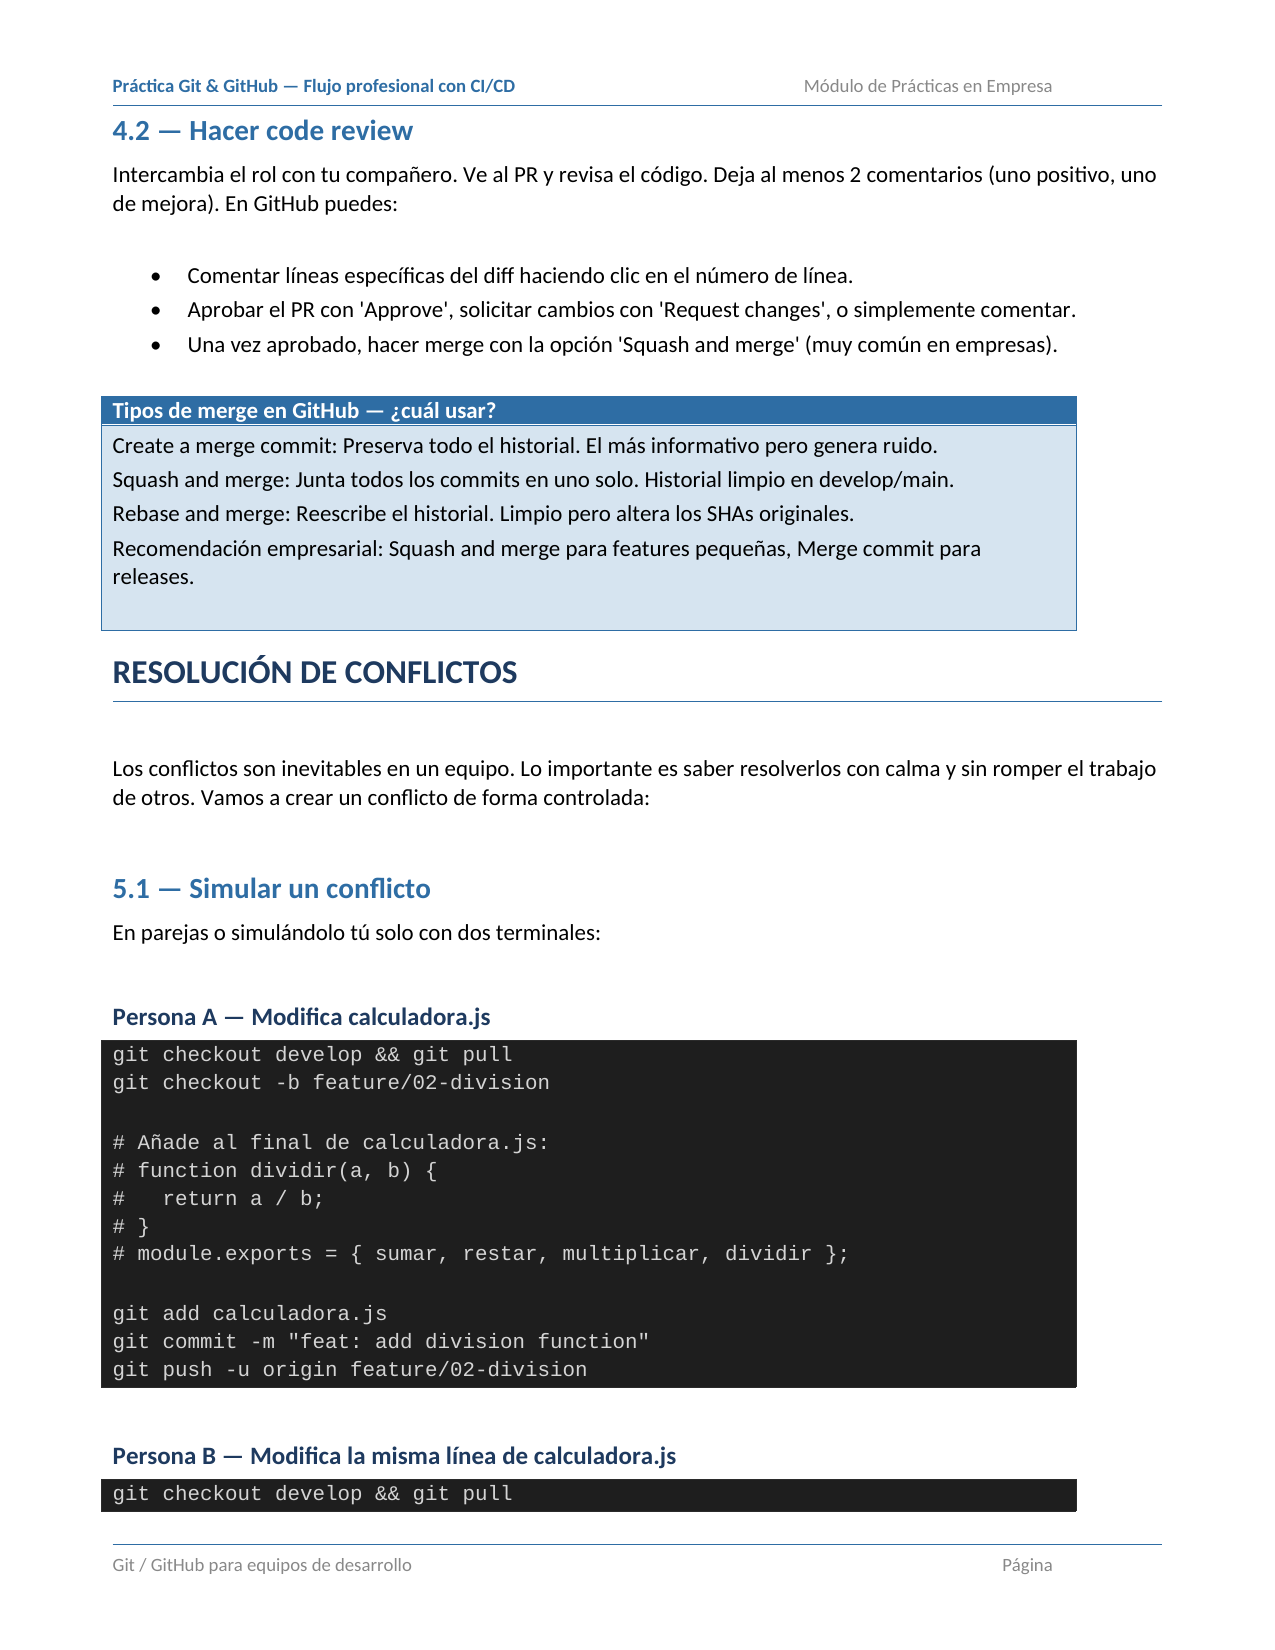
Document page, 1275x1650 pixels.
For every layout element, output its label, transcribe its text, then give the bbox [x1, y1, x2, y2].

table_header Tipos de merge en GitHub — ¿cuál usar? [102, 397, 1076, 424]
subtitle Persona A — Modifica calculadora.js [112, 1001, 1162, 1032]
subtitle Persona B — Modifica la misma línea de calculadora.js [112, 1440, 1162, 1471]
text Intercambia el rol con tu compañero. Ve al PR y revisa el código. Deja al menos 2 comentarios (uno positivo, uno de mejora). En GitHub puedes: [112, 161, 1162, 217]
table_header git checkout develop && git pull [102, 1480, 1076, 1511]
text En parejas o simulándolo tú solo con dos terminales: [112, 918, 1162, 946]
text RESOLUCIÓN DE CONFLICTOS [112, 651, 1162, 702]
list Una vez aprobado, hacer merge con la opción 'Squash and merge' (muy común en empresas). [150, 330, 1162, 358]
table_cell Create a merge commit: Preserva todo el historial. El más informativo pero genera ruido. Squash and merge: Junta todos los commits en uno solo. Historial limpio en develop/main. Rebase and merge: Reescribe el historial. Limpio pero altera los SHAs originales. Recomendación empresarial: Squash and merge para features pequeñas, Merge commit para releases. [102, 426, 1076, 630]
subtitle 4.2 — Hacer code review [112, 112, 1162, 148]
text Los conflictos son inevitables en un equipo. Lo importante es saber resolverlos con calma y sin romper el trabajo de otros. Vamos a crear un conflicto de forma controlada: [112, 754, 1162, 811]
table_header git checkout develop && git pull git checkout -b feature/02-division # Añade al final de calculadora.js: # function dividir(a, b) { # return a / b; # } # module.exports = { sumar, restar, multiplicar, dividir }; git add calculadora.js git commit -m "feat: add division function" git push -u origin feature/02-division [102, 1041, 1076, 1387]
list Aprobar el PR con 'Approve', solicitar cambios con 'Request changes', o simplemente comentar. [150, 296, 1162, 324]
subtitle 5.1 — Simular un conflicto [112, 870, 1162, 906]
list Comentar líneas específicas del diff haciendo clic en el número de línea. [150, 261, 1162, 289]
